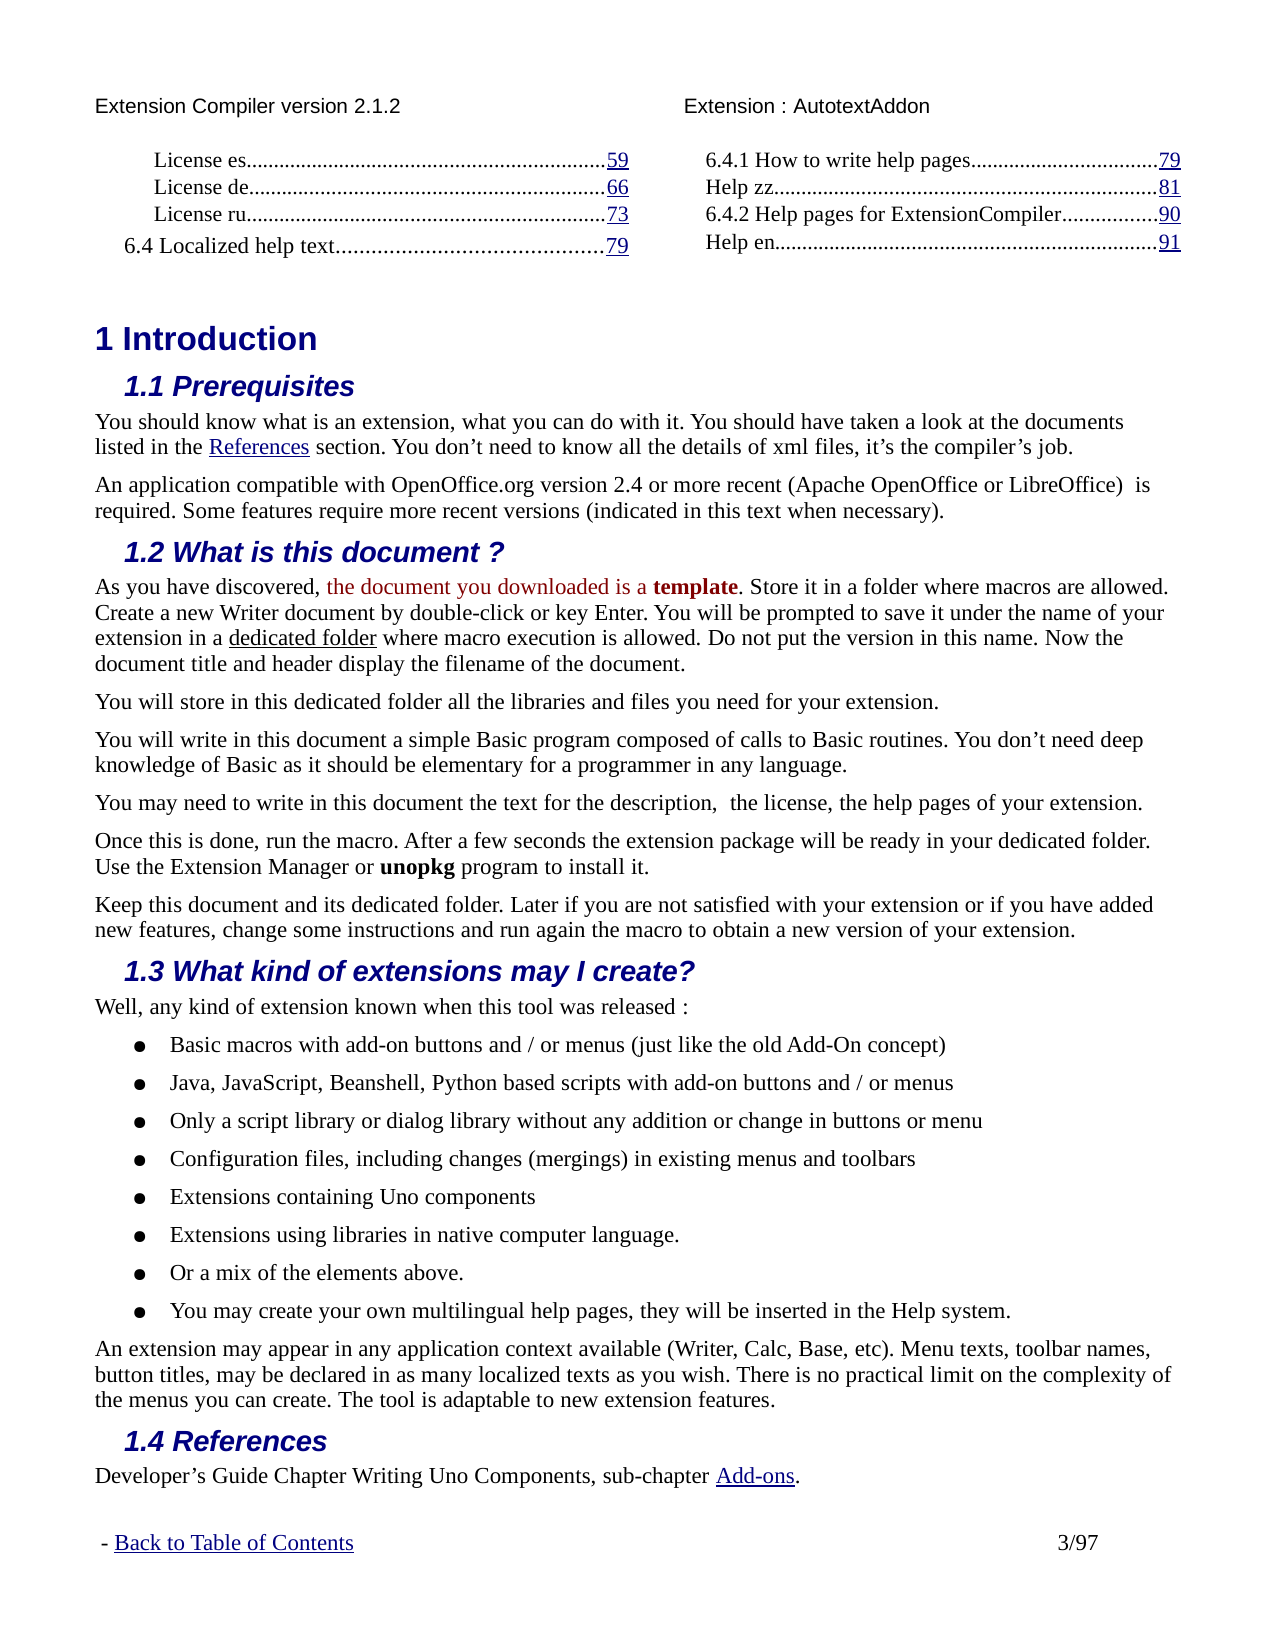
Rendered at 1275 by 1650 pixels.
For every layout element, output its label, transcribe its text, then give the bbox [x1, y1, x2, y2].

text Keep this document and its dedicated folder. Later if you are not satisfied with your extension or if you have added new features, change some instructions and run again the macro to obtain a new version of your extension. [94, 892, 1181, 943]
list Extensions using libraries in native computer language. [132, 1222, 1181, 1247]
text License es 59 [153, 147, 629, 172]
list Basic macros with add-on buttons and / or menus (just like the old Add-On concept) [132, 1032, 1181, 1057]
text An extension may appear in any application context available (Writer, Calc, Base, etc). Menu texts, toolbar names, button titles, may be declared in as many localized texts as you wish. There is no practical limit on the complexity of the menus you can create. The tool is adaptable to new extension features. [94, 1336, 1181, 1412]
list Java, JavaScript, Beanshell, Python based scripts with add-on buttons and / or menus [132, 1070, 1181, 1095]
text Once this is done, run the macro. After a few seconds the extension package will be ready in your dedicated folder. Use the Extension Manager or unopkg program to install it. [94, 828, 1181, 879]
text An application compatible with OpenOffice.org version 2.4 or more recent (Apache OpenOffice or LibreOffice) is required. Some features require more recent versions (indicated in this text when necessary). [94, 472, 1181, 523]
list Only a script library or dialog library without any addition or change in buttons or menu [132, 1108, 1181, 1133]
list Extensions containing Uno components [132, 1184, 1181, 1209]
text Help en 91 [705, 230, 1181, 254]
subtitle References [124, 1425, 1181, 1457]
text Well, any kind of extension known when this tool was released : [94, 994, 1181, 1019]
subtitle Prerequisites [124, 370, 1181, 403]
text You should know what is an extension, what you can do with it. You should have taken a look at the documents listed in the References section. You don’t need to know all the details of xml files, it’s the compiler’s job. [94, 408, 1181, 459]
subtitle What kind of extensions may I create? [124, 955, 1181, 988]
text License de 66 [153, 175, 629, 199]
text 6.4 Localized help text 79 [124, 233, 629, 258]
list Or a mix of the elements above. [132, 1260, 1181, 1285]
subtitle Introduction [94, 320, 1181, 358]
text Help zz 81 [705, 175, 1181, 199]
text You will store in this dedicated folder all the libraries and files you need for your extension. [94, 689, 1181, 714]
list You may create your own multilingual help pages, they will be inserted in the Help system. [132, 1298, 1181, 1323]
text 6.4.1 How to write help pages 79 [705, 147, 1181, 172]
list Configuration files, including changes (mergings) in existing menus and toolbars [132, 1146, 1181, 1171]
text Developer’s Guide Chapter Writing Uno Components, sub-chapter Add-ons. [94, 1463, 1181, 1489]
text You may need to write in this document the text for the description, the license, the help pages of your extension. [94, 790, 1181, 816]
text 6.4.2 Help pages for ExtensionCompiler 90 [705, 202, 1181, 227]
text As you have discovered, the document you downloaded is a template. Store it in a folder where macros are allowed. Create a new Writer document by double-click or key Enter. You will be prompted to save it under the name of your extension in a dedicated folder where macro execution is allowed. Do not put the version in this name. Now the document title and header display the filename of the document. [94, 574, 1181, 676]
text License ru 73 [153, 202, 629, 227]
subtitle What is this document ? [124, 536, 1181, 568]
text You will write in this document a simple Basic program composed of calls to Basic routines. You don’t need deep knowledge of Basic as it should be elementary for a programmer in any language. [94, 727, 1181, 778]
